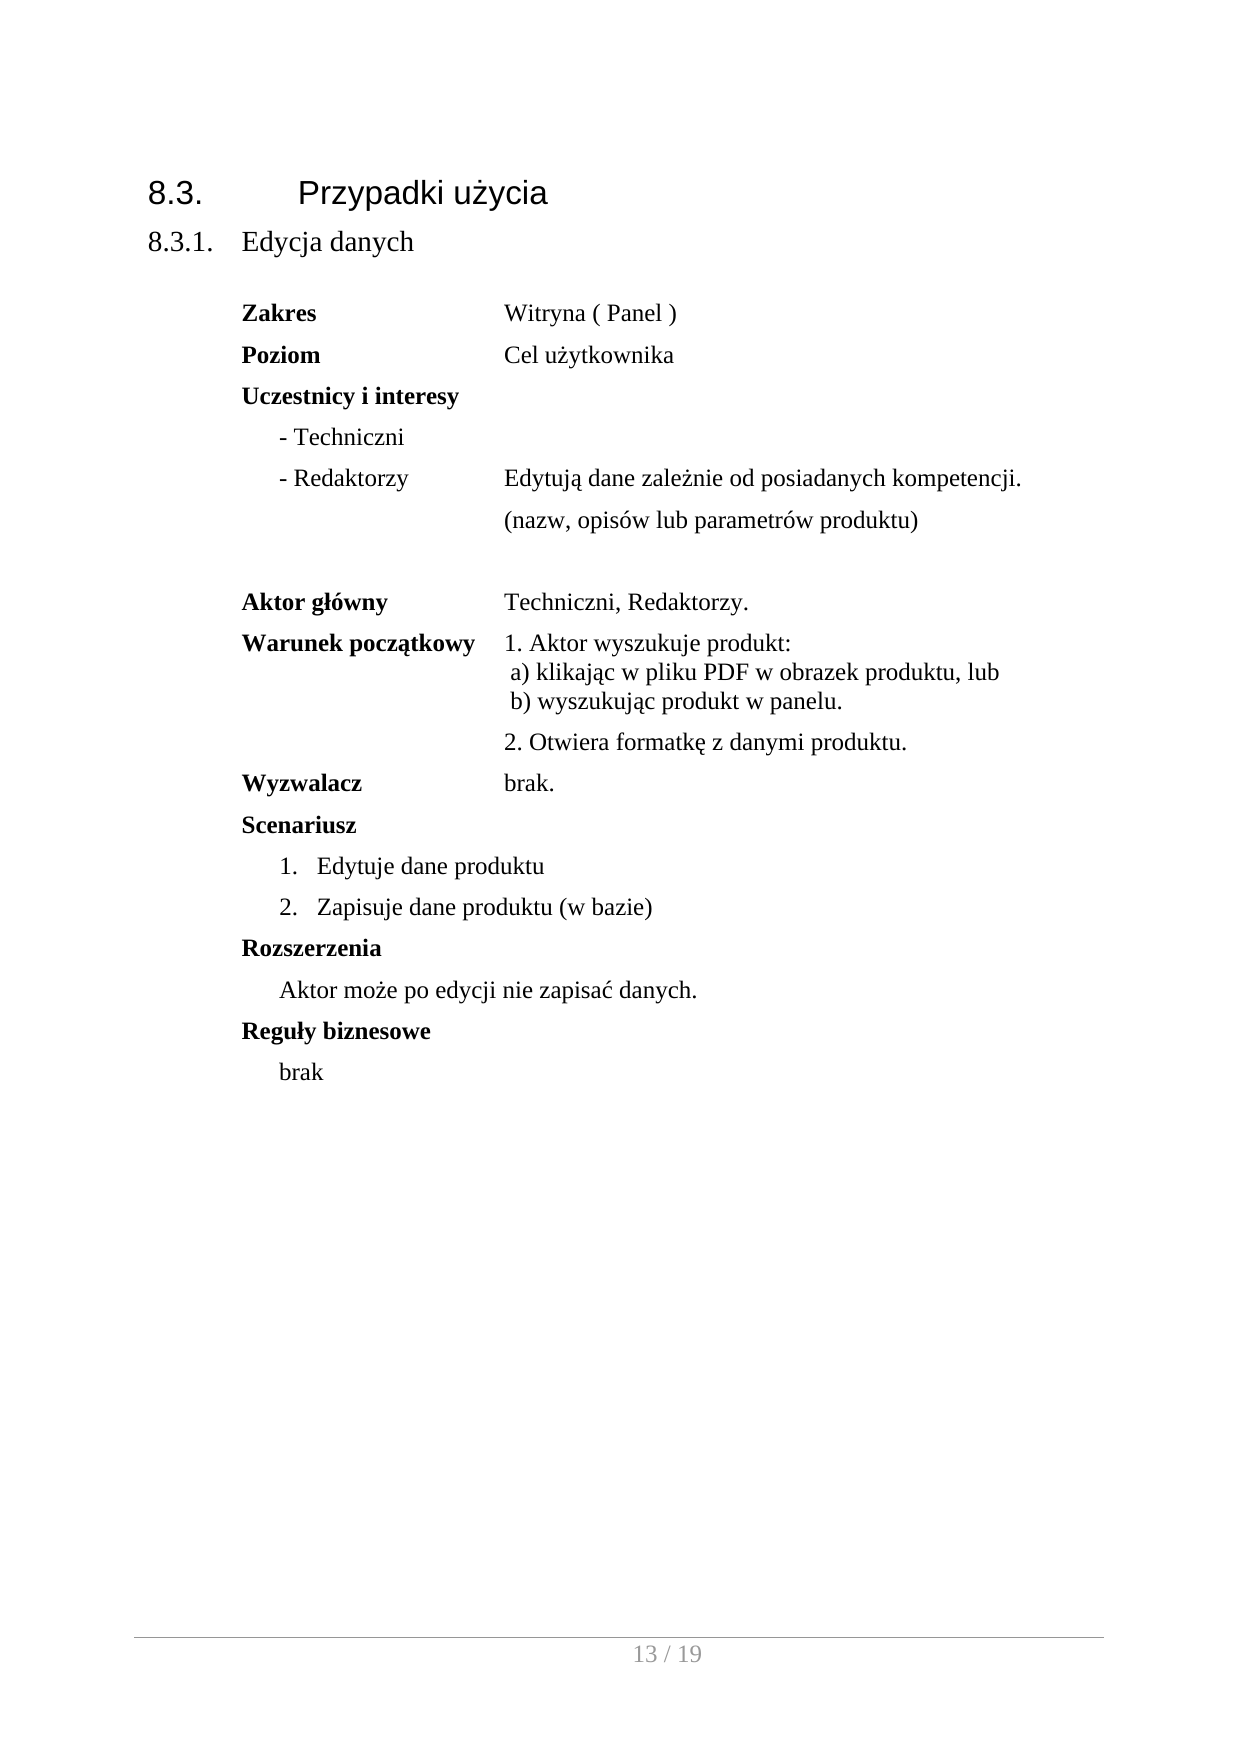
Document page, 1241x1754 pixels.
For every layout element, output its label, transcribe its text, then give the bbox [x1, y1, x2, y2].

text Uczestnicy i interesy [241, 381, 1092, 410]
text brak [279, 1057, 1092, 1086]
text - Techniczni [279, 422, 1092, 451]
text Zakres Witryna ( Panel ) [241, 298, 1092, 327]
text - Redaktorzy Edytują dane zależnie od posiadanych kompetencji. [279, 463, 1092, 492]
list Zapisuje dane produktu (w bazie) [279, 892, 1092, 921]
text Reguły biznesowe [241, 1016, 1092, 1045]
subtitle Edycja danych [148, 224, 1092, 257]
text 2. Otwiera formatkę z danymi produktu. [241, 727, 1092, 756]
text Warunek początkowy 1. Aktor wyszukuje produkt: a) klikając w pliku PDF w obrazek produktu, lub b) wyszukując produkt w panelu. [241, 628, 1092, 715]
text Rozszerzenia [241, 933, 1092, 962]
subtitle Przypadki użycia [148, 173, 1092, 211]
text Aktor może po edycji nie zapisać danych. [279, 975, 1092, 1003]
text Wyzwalacz brak. [241, 768, 1092, 797]
text (nazw, opisów lub parametrów produktu) [279, 505, 1092, 533]
text Poziom Cel użytkownika [241, 340, 1092, 368]
text Scenariusz [241, 810, 1092, 838]
list Edytuje dane produktu [279, 851, 1092, 880]
text Aktor główny Techniczni, Redaktorzy. [241, 587, 1092, 616]
